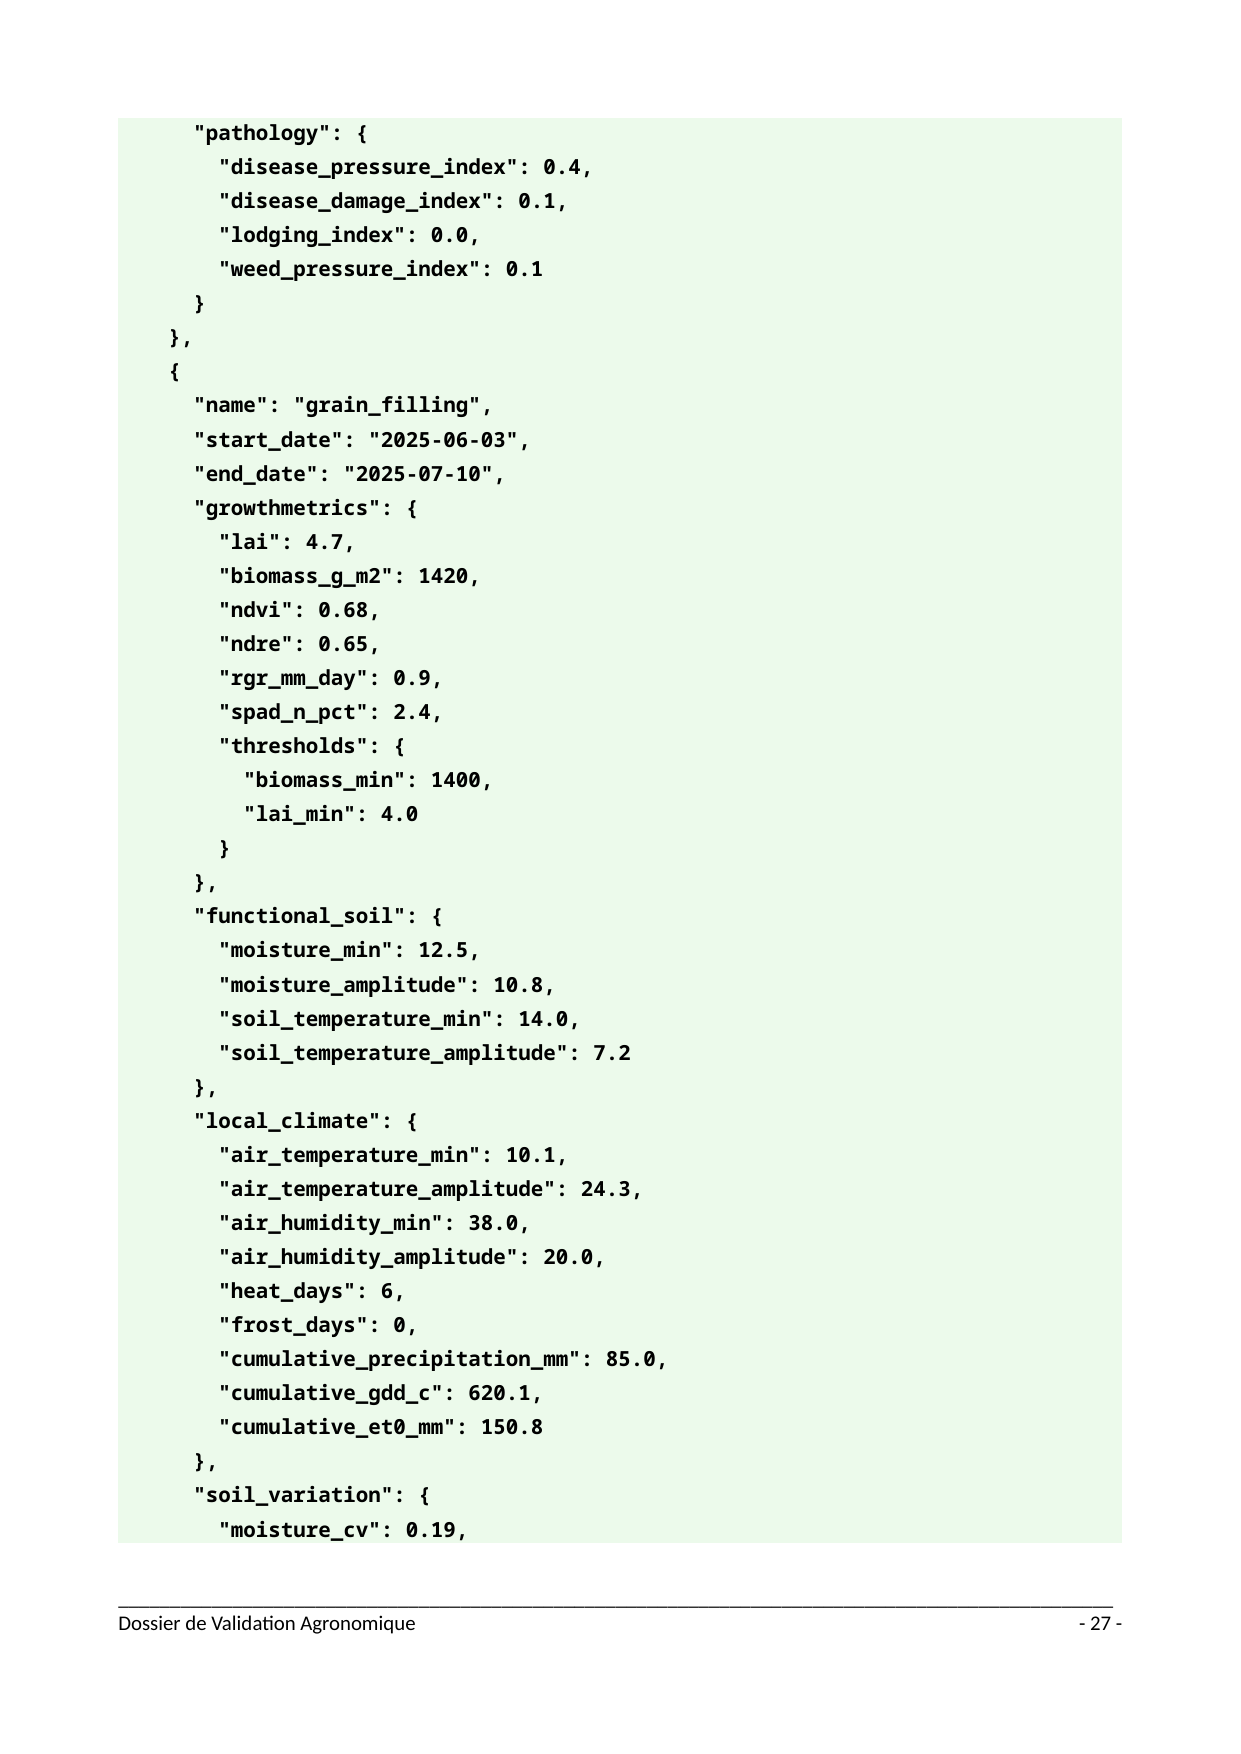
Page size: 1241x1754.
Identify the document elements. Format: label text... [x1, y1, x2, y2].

text } [118, 288, 1122, 317]
text } [118, 833, 1122, 862]
text }, [118, 322, 1122, 351]
text "functional_soil": { [118, 902, 1122, 930]
text "weed_pressure_index": 0.1 [118, 254, 1122, 283]
text }, [118, 1447, 1122, 1475]
text "name": "grain_filling", [118, 391, 1122, 419]
text "air_temperature_min": 10.1, [118, 1140, 1122, 1168]
text "cumulative_precipitation_mm": 85.0, [118, 1344, 1122, 1373]
text "end_date": "2025-07-10", [118, 459, 1122, 487]
text "lodging_index": 0.0, [118, 220, 1122, 249]
text "rgr_mm_day": 0.9, [118, 663, 1122, 692]
text "pathology": { [118, 118, 1122, 147]
text "start_date": "2025-06-03", [118, 425, 1122, 453]
text "ndvi": 0.68, [118, 595, 1122, 623]
text "lai_min": 4.0 [118, 799, 1122, 828]
text "moisture_min": 12.5, [118, 936, 1122, 964]
text }, [118, 1072, 1122, 1100]
text "ndre": 0.65, [118, 629, 1122, 657]
text "growthmetrics": { [118, 493, 1122, 521]
text "cumulative_et0_mm": 150.8 [118, 1412, 1122, 1441]
text { [118, 357, 1122, 385]
text "soil_variation": { [118, 1481, 1122, 1509]
text "disease_pressure_index": 0.4, [118, 152, 1122, 181]
text "air_humidity_amplitude": 20.0, [118, 1242, 1122, 1271]
text "biomass_min": 1400, [118, 765, 1122, 794]
text "local_climate": { [118, 1106, 1122, 1134]
text "air_humidity_min": 38.0, [118, 1208, 1122, 1237]
text "spad_n_pct": 2.4, [118, 697, 1122, 726]
text "soil_temperature_min": 14.0, [118, 1004, 1122, 1032]
text "heat_days": 6, [118, 1276, 1122, 1305]
text "cumulative_gdd_c": 620.1, [118, 1378, 1122, 1407]
text "biomass_g_m2": 1420, [118, 561, 1122, 589]
text "thresholds": { [118, 731, 1122, 760]
text }, [118, 867, 1122, 896]
text "lai": 4.7, [118, 527, 1122, 555]
text "moisture_cv": 0.19, [118, 1515, 1122, 1543]
text "frost_days": 0, [118, 1310, 1122, 1339]
text "air_temperature_amplitude": 24.3, [118, 1174, 1122, 1202]
text "moisture_amplitude": 10.8, [118, 970, 1122, 998]
text "soil_temperature_amplitude": 7.2 [118, 1038, 1122, 1066]
text "disease_damage_index": 0.1, [118, 186, 1122, 215]
